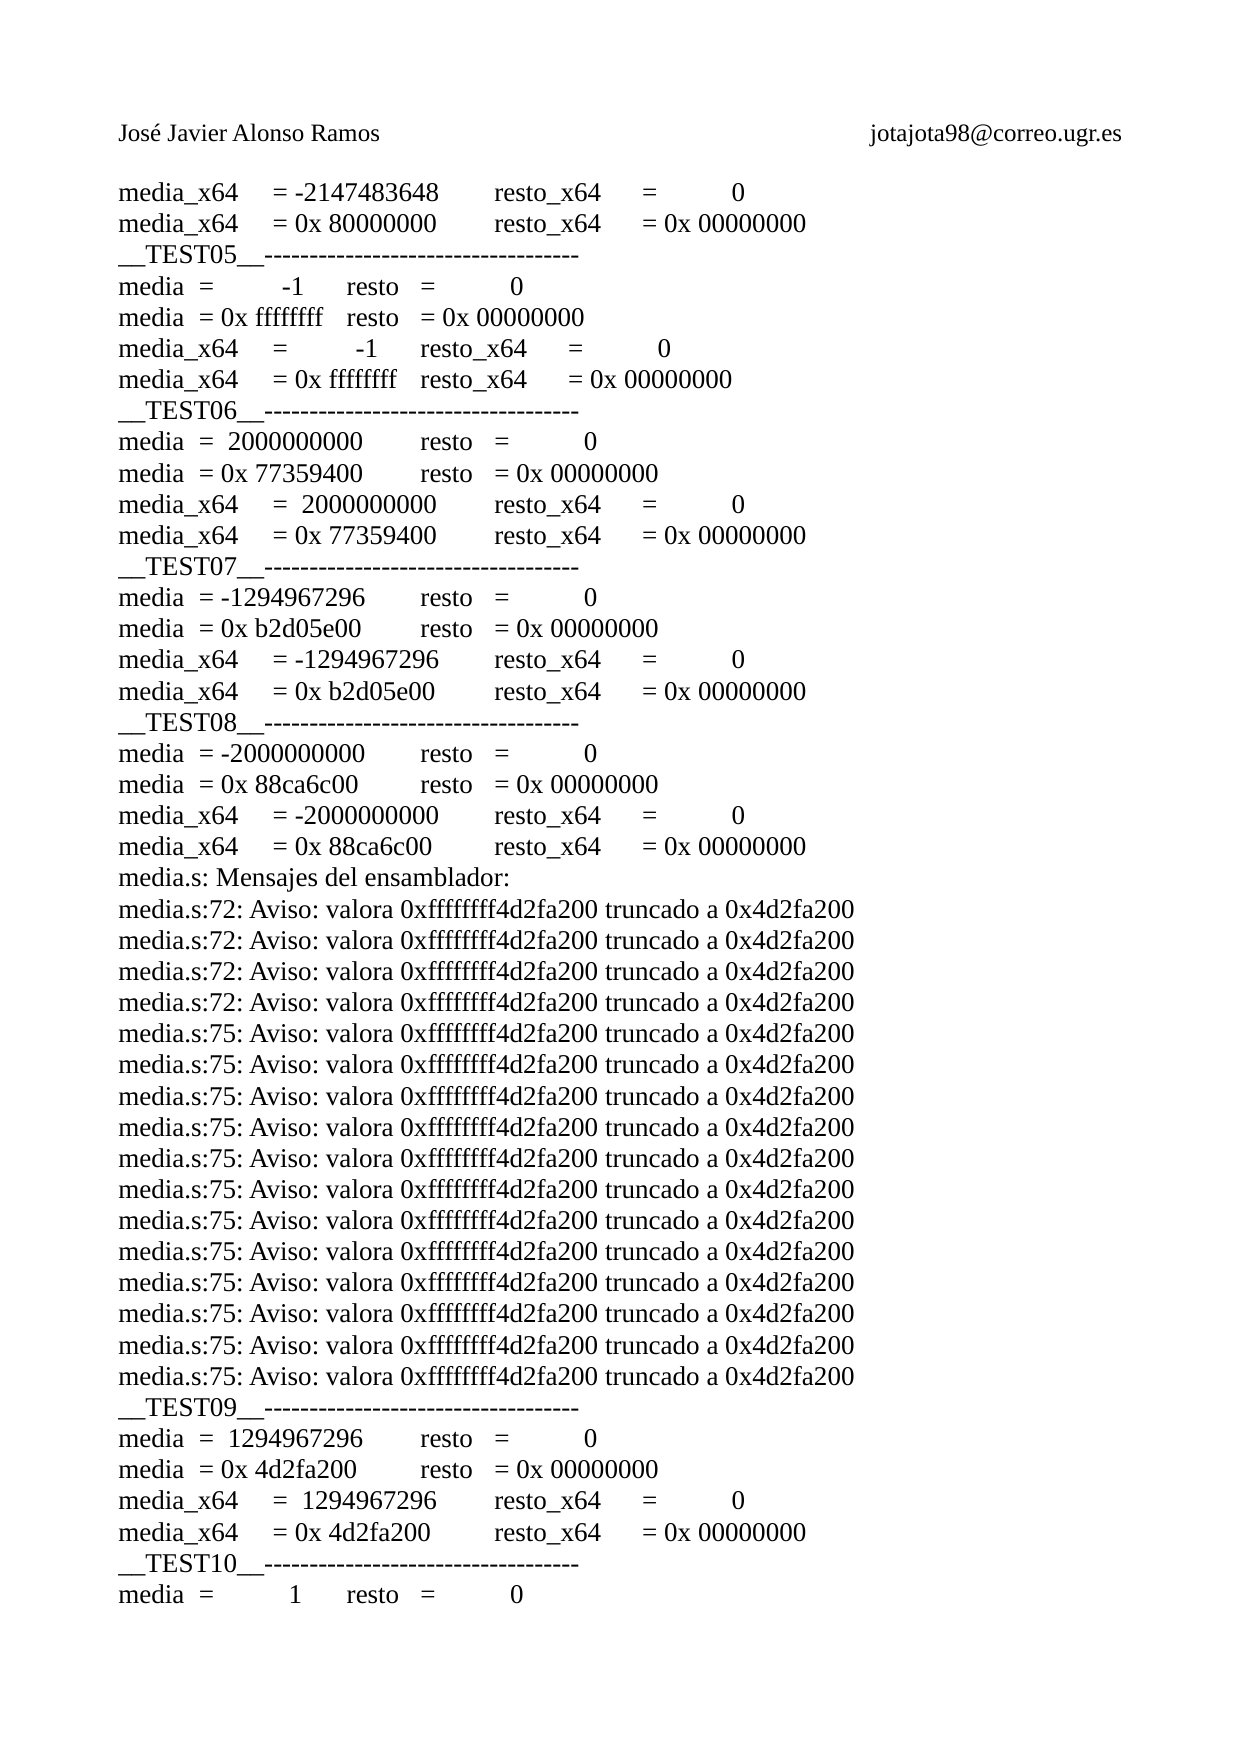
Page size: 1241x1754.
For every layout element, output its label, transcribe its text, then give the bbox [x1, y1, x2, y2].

text media_x64 = -2000000000 resto_x64 = 0 [118, 799, 1122, 830]
text media_x64 = 0x b2d05e00 resto_x64 = 0x 00000000 [118, 675, 1122, 706]
text media = 0x 77359400 resto = 0x 00000000 [118, 457, 1122, 488]
text media.s:75: Aviso: valora 0xffffffff4d2fa200 truncado a 0x4d2fa200 [118, 1235, 1122, 1266]
text media_x64 = 0x ffffffff resto_x64 = 0x 00000000 [118, 363, 1122, 394]
text media_x64 = 0x 88ca6c00 resto_x64 = 0x 00000000 [118, 830, 1122, 862]
text media_x64 = 2000000000 resto_x64 = 0 [118, 488, 1122, 519]
text media.s:75: Aviso: valora 0xffffffff4d2fa200 truncado a 0x4d2fa200 [118, 1266, 1122, 1298]
text media_x64 = 0x 77359400 resto_x64 = 0x 00000000 [118, 519, 1122, 550]
text media.s:75: Aviso: valora 0xffffffff4d2fa200 truncado a 0x4d2fa200 [118, 1204, 1122, 1235]
text media_x64 = -1 resto_x64 = 0 [118, 332, 1122, 363]
text media_x64 = -2147483648 resto_x64 = 0 [118, 176, 1122, 207]
text media.s:72: Aviso: valora 0xffffffff4d2fa200 truncado a 0x4d2fa200 [118, 893, 1122, 924]
text media_x64 = 0x 80000000 resto_x64 = 0x 00000000 [118, 207, 1122, 239]
text media.s:72: Aviso: valora 0xffffffff4d2fa200 truncado a 0x4d2fa200 [118, 986, 1122, 1017]
text media = 2000000000 resto = 0 [118, 426, 1122, 457]
text media_x64 = -1294967296 resto_x64 = 0 [118, 643, 1122, 675]
text __TEST08__----------------------------------- [118, 706, 1122, 737]
text media = 1294967296 resto = 0 [118, 1422, 1122, 1453]
text media = -2000000000 resto = 0 [118, 737, 1122, 768]
text media.s:75: Aviso: valora 0xffffffff4d2fa200 truncado a 0x4d2fa200 [118, 1173, 1122, 1204]
text media = 0x ffffffff resto = 0x 00000000 [118, 301, 1122, 332]
text media = -1294967296 resto = 0 [118, 581, 1122, 612]
text media.s:75: Aviso: valora 0xffffffff4d2fa200 truncado a 0x4d2fa200 [118, 1329, 1122, 1360]
text media_x64 = 0x 4d2fa200 resto_x64 = 0x 00000000 [118, 1516, 1122, 1547]
text __TEST06__----------------------------------- [118, 394, 1122, 426]
text media.s:75: Aviso: valora 0xffffffff4d2fa200 truncado a 0x4d2fa200 [118, 1017, 1122, 1048]
text media.s:75: Aviso: valora 0xffffffff4d2fa200 truncado a 0x4d2fa200 [118, 1142, 1122, 1173]
text media.s:75: Aviso: valora 0xffffffff4d2fa200 truncado a 0x4d2fa200 [118, 1360, 1122, 1391]
text media.s:75: Aviso: valora 0xffffffff4d2fa200 truncado a 0x4d2fa200 [118, 1079, 1122, 1111]
text media = 1 resto = 0 [118, 1578, 1122, 1609]
text media_x64 = 1294967296 resto_x64 = 0 [118, 1484, 1122, 1516]
text media.s:72: Aviso: valora 0xffffffff4d2fa200 truncado a 0x4d2fa200 [118, 924, 1122, 955]
text media.s:75: Aviso: valora 0xffffffff4d2fa200 truncado a 0x4d2fa200 [118, 1298, 1122, 1329]
text __TEST05__----------------------------------- [118, 239, 1122, 270]
text media.s: Mensajes del ensamblador: [118, 862, 1122, 893]
text __TEST09__----------------------------------- [118, 1391, 1122, 1422]
text media.s:75: Aviso: valora 0xffffffff4d2fa200 truncado a 0x4d2fa200 [118, 1048, 1122, 1079]
text media.s:72: Aviso: valora 0xffffffff4d2fa200 truncado a 0x4d2fa200 [118, 955, 1122, 986]
text media = 0x b2d05e00 resto = 0x 00000000 [118, 612, 1122, 643]
text media = 0x 88ca6c00 resto = 0x 00000000 [118, 768, 1122, 799]
text __TEST10__----------------------------------- [118, 1547, 1122, 1578]
text __TEST07__----------------------------------- [118, 550, 1122, 581]
text media = 0x 4d2fa200 resto = 0x 00000000 [118, 1453, 1122, 1484]
text media.s:75: Aviso: valora 0xffffffff4d2fa200 truncado a 0x4d2fa200 [118, 1111, 1122, 1142]
text media = -1 resto = 0 [118, 270, 1122, 301]
